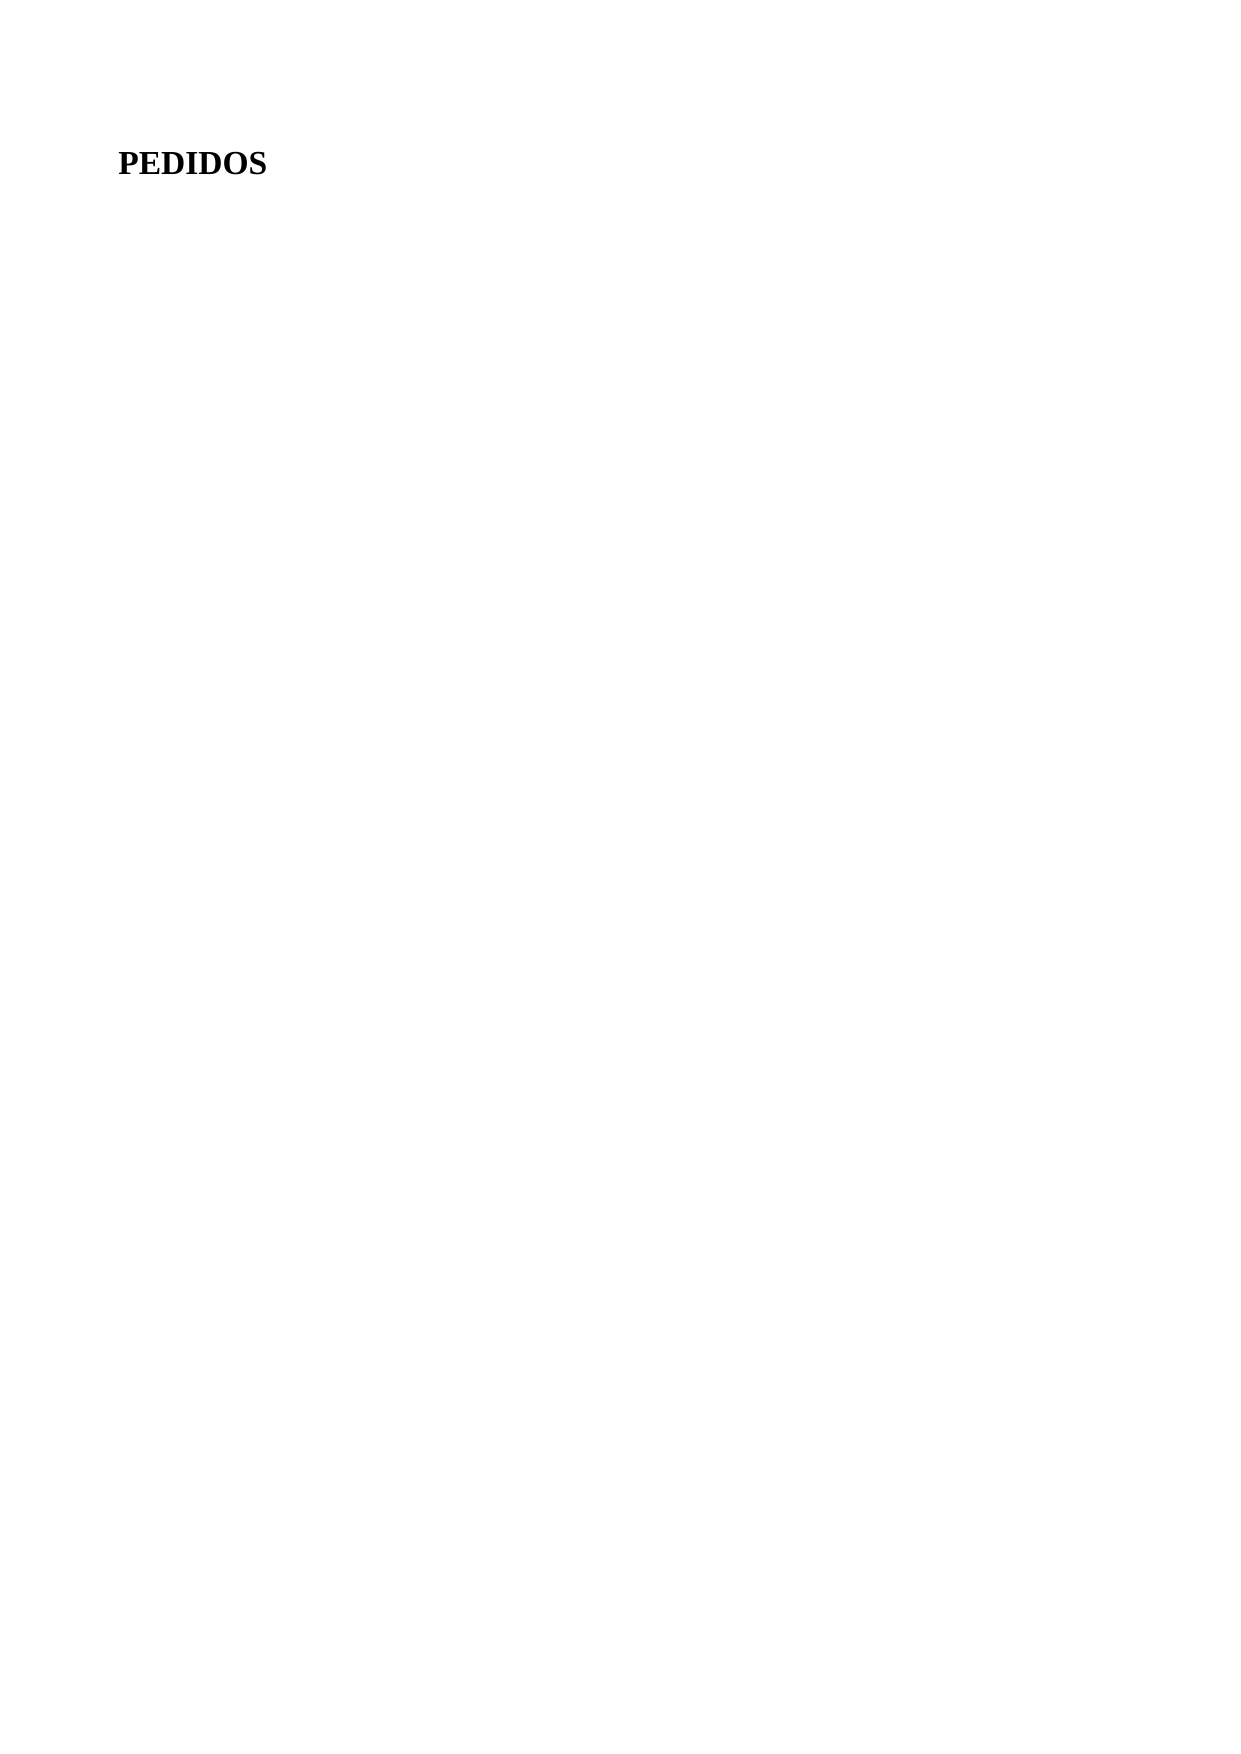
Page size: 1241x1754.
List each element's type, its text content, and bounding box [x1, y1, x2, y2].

subtitle PEDIDOS [118, 143, 1122, 182]
